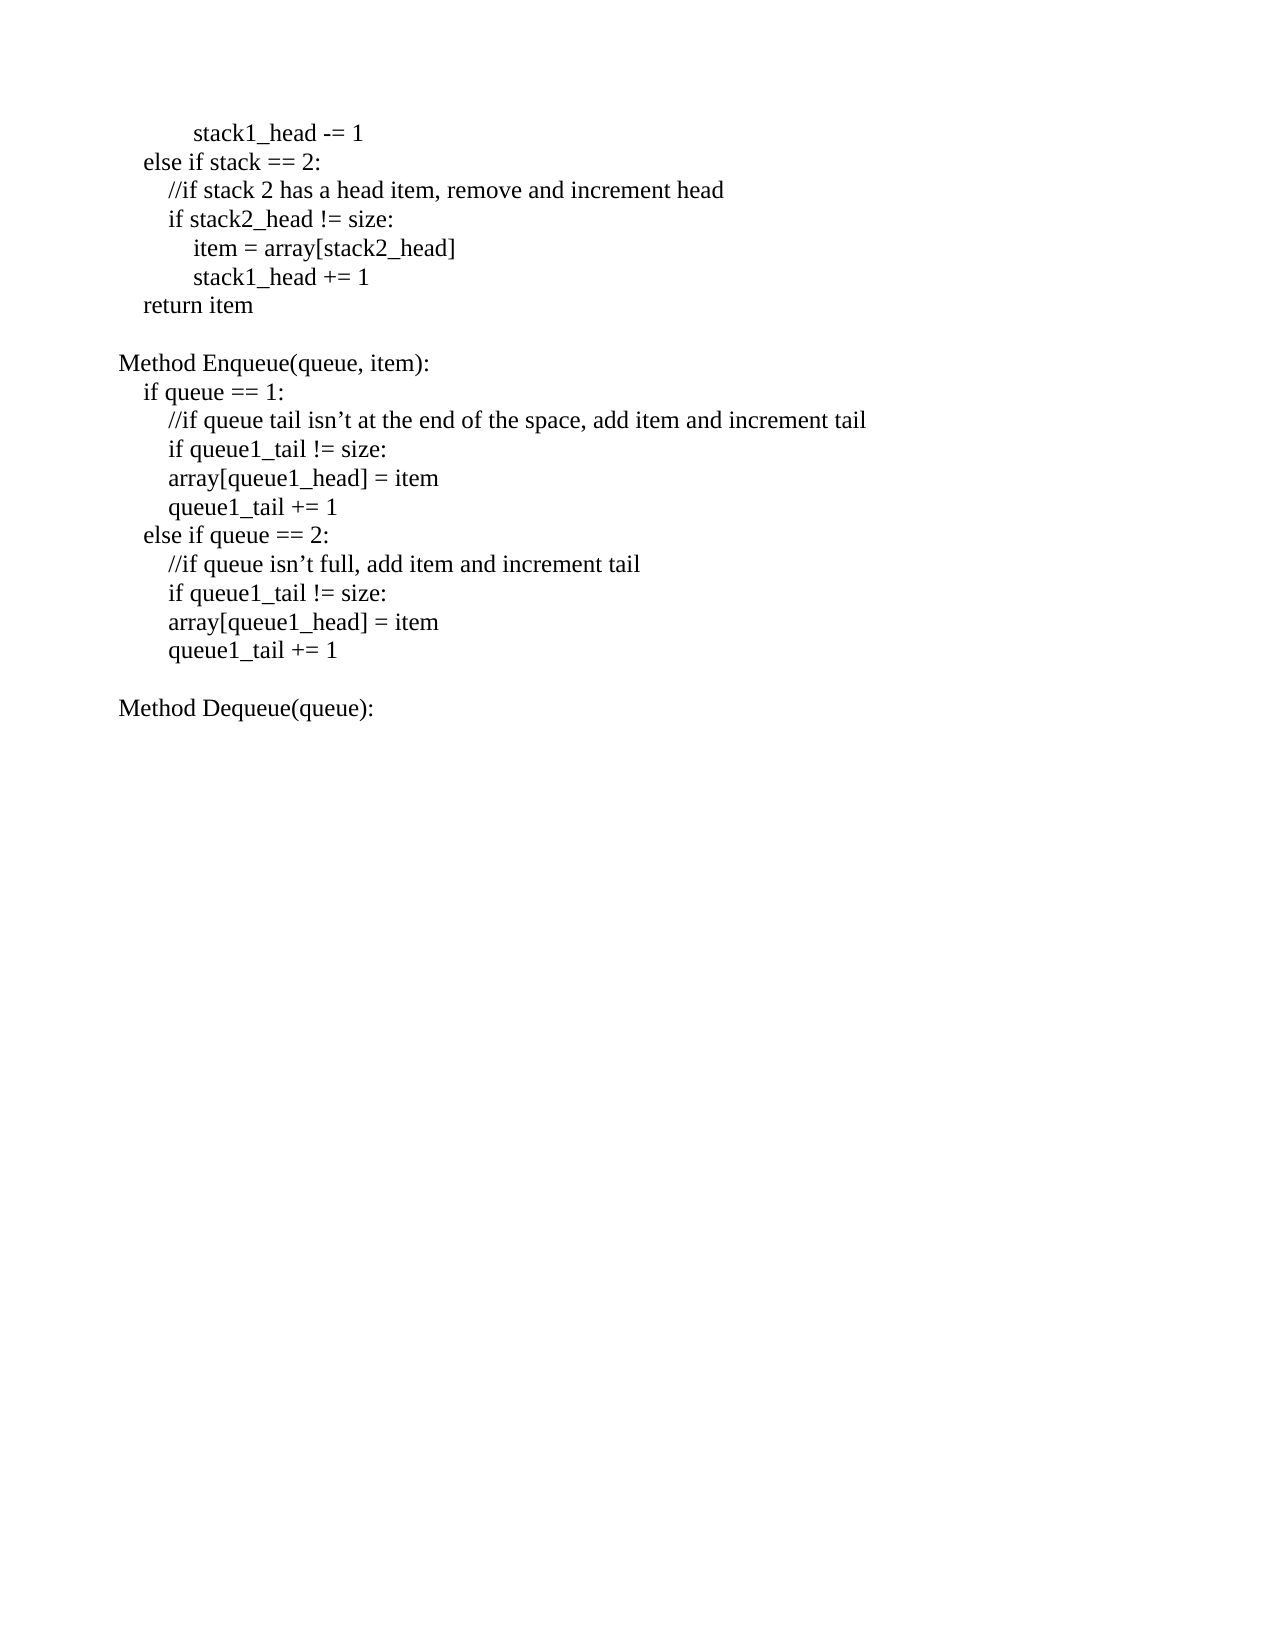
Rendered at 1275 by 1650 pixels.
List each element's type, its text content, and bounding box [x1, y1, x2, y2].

text return item [118, 291, 1157, 319]
text stack1_head += 1 [118, 262, 1157, 291]
text if queue == 1: [118, 377, 1157, 406]
text if queue1_tail != size: [118, 578, 1157, 607]
text else if stack == 2: [118, 147, 1157, 176]
text else if queue == 2: [118, 521, 1157, 549]
text if queue1_tail != size: [118, 434, 1157, 463]
text Method Enqueue(queue, item): [118, 348, 1157, 377]
text queue1_tail += 1 [118, 492, 1157, 521]
text array[queue1_head] = item [118, 607, 1157, 636]
text Method Dequeue(queue): [118, 693, 1157, 722]
text queue1_tail += 1 [118, 636, 1157, 664]
text array[queue1_head] = item [118, 463, 1157, 492]
text stack1_head -= 1 [118, 118, 1157, 147]
text //if queue isn’t full, add item and increment tail [118, 549, 1157, 578]
text item = array[stack2_head] [118, 233, 1157, 262]
text if stack2_head != size: [118, 204, 1157, 233]
text //if stack 2 has a head item, remove and increment head [118, 176, 1157, 204]
text //if queue tail isn’t at the end of the space, add item and increment tail [118, 406, 1157, 434]
